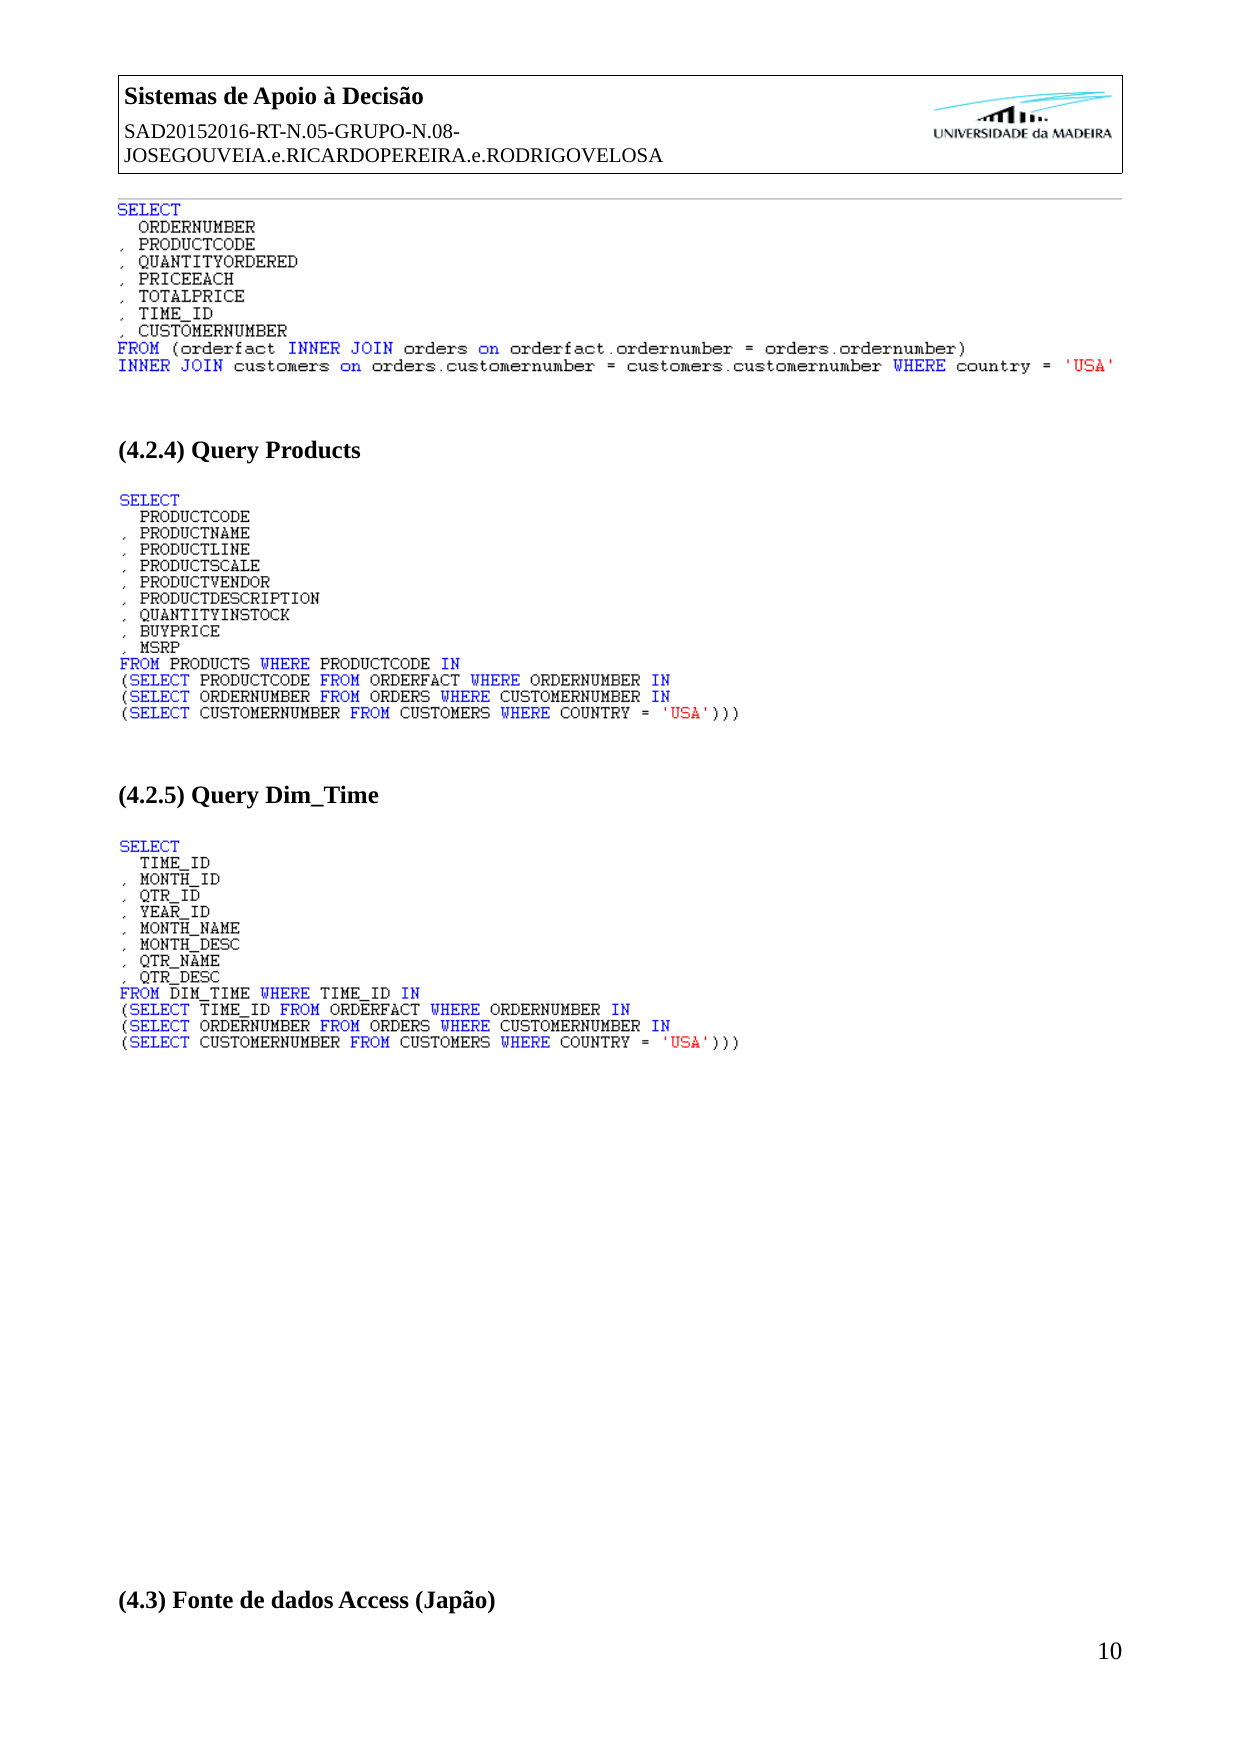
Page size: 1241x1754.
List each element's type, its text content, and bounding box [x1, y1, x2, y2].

picture [118, 837, 740, 1054]
picture [118, 197, 1122, 378]
picture [919, 80, 1120, 145]
text (4.2.4) Query Products [118, 435, 1122, 464]
text (4.2.5) Query Dim_Time [118, 780, 1122, 809]
text (4.3) Fonte de dados Access (Japão) [118, 1585, 1122, 1614]
picture [118, 492, 740, 726]
